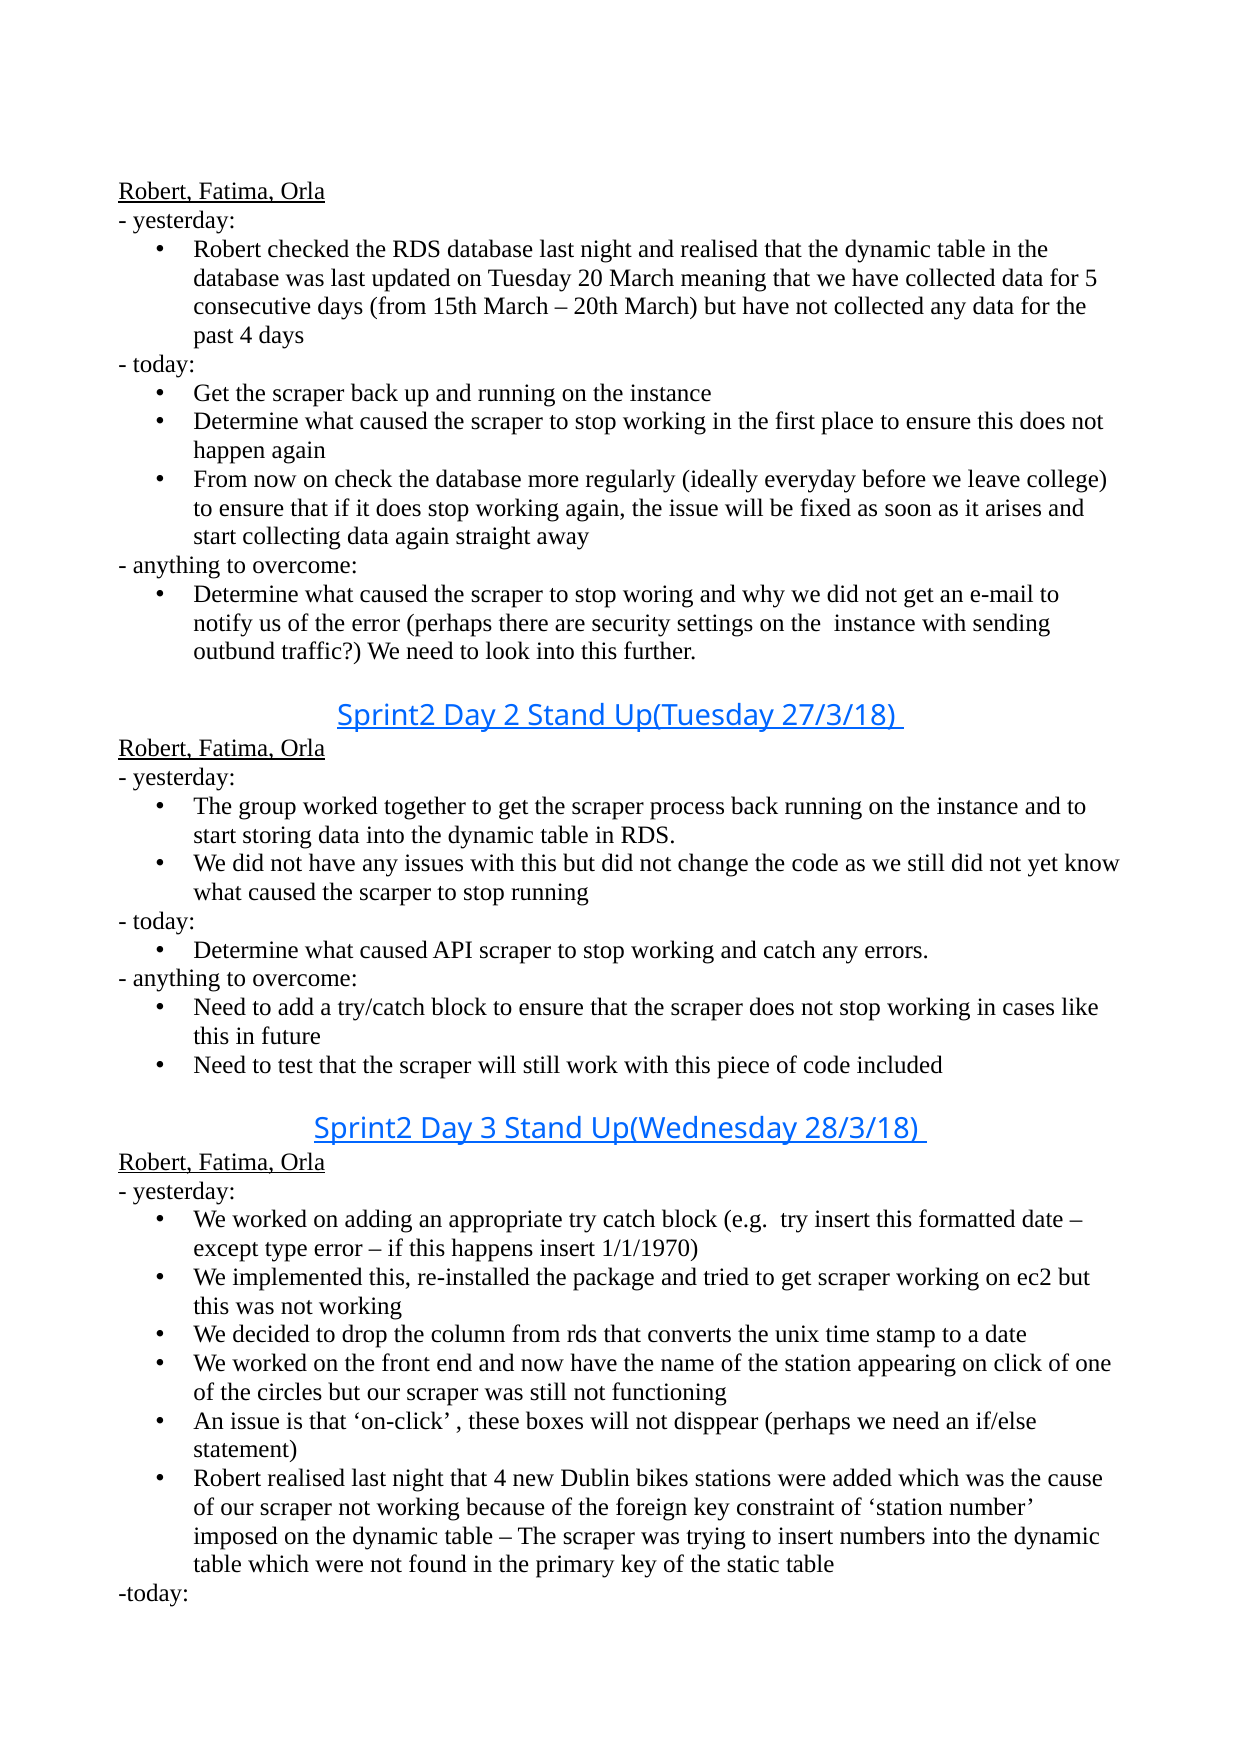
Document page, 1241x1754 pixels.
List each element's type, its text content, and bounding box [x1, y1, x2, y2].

list Get the scraper back up and running on the instance [156, 378, 1122, 406]
list We worked on adding an appropriate try catch block (e.g. try insert this formatted date – except type error – if this happens insert 1/1/1970) [156, 1204, 1122, 1262]
text Sprint2 Day 3 Stand Up(Wednesday 28/3/18) [118, 1107, 1122, 1147]
list Need to add a try/catch block to ensure that the scraper does not stop working in cases like this in future [156, 992, 1122, 1050]
text - today: [118, 349, 1122, 378]
text - anything to overcome: [118, 963, 1122, 992]
text - yesterday: [118, 205, 1122, 234]
text - today: [118, 906, 1122, 935]
list Determine what caused the scraper to stop working in the first place to ensure this does not happen again [156, 406, 1122, 464]
text - anything to overcome: [118, 550, 1122, 579]
list We worked on the front end and now have the name of the station appearing on click of one of the circles but our scraper was still not functioning [156, 1348, 1122, 1406]
list An issue is that ‘on-click’ , these boxes will not disppear (perhaps we need an if/else statement) [156, 1406, 1122, 1463]
list Need to test that the scraper will still work with this piece of code included [156, 1050, 1122, 1078]
list We did not have any issues with this but did not change the code as we still did not yet know what caused the scarper to stop running [156, 848, 1122, 906]
list From now on check the database more regularly (ideally everyday before we leave college) to ensure that if it does stop working again, the issue will be fixed as soon as it arises and start collecting data again straight away [156, 464, 1122, 550]
text Robert, Fatima, Orla [118, 733, 1122, 762]
list Determine what caused API scraper to stop working and catch any errors. [156, 935, 1122, 963]
list We implemented this, re-installed the package and tried to get scraper working on ec2 but this was not working [156, 1262, 1122, 1319]
list Robert checked the RDS database last night and realised that the dynamic table in the database was last updated on Tuesday 20 March meaning that we have collected data for 5 consecutive days (from 15th March – 20th March) but have not collected any data for the past 4 days [156, 234, 1122, 349]
list The group worked together to get the scraper process back running on the instance and to start storing data into the dynamic table in RDS. [156, 791, 1122, 848]
text Robert, Fatima, Orla [118, 176, 1122, 205]
list Determine what caused the scraper to stop woring and why we did not get an e-mail to notify us of the error (perhaps there are security settings on the instance with sending outbund traffic?) We need to look into this further. [156, 579, 1122, 665]
text - yesterday: [118, 1176, 1122, 1204]
list We decided to drop the column from rds that converts the unix time stamp to a date [156, 1319, 1122, 1348]
text -today: [118, 1578, 1122, 1607]
text Sprint2 Day 2 Stand Up(Tuesday 27/3/18) [118, 694, 1122, 733]
list Robert realised last night that 4 new Dublin bikes stations were added which was the cause of our scraper not working because of the foreign key constraint of ‘station number’ imposed on the dynamic table – The scraper was trying to insert numbers into the dynamic table which were not found in the primary key of the static table [156, 1463, 1122, 1578]
text Robert, Fatima, Orla [118, 1147, 1122, 1176]
text - yesterday: [118, 762, 1122, 791]
